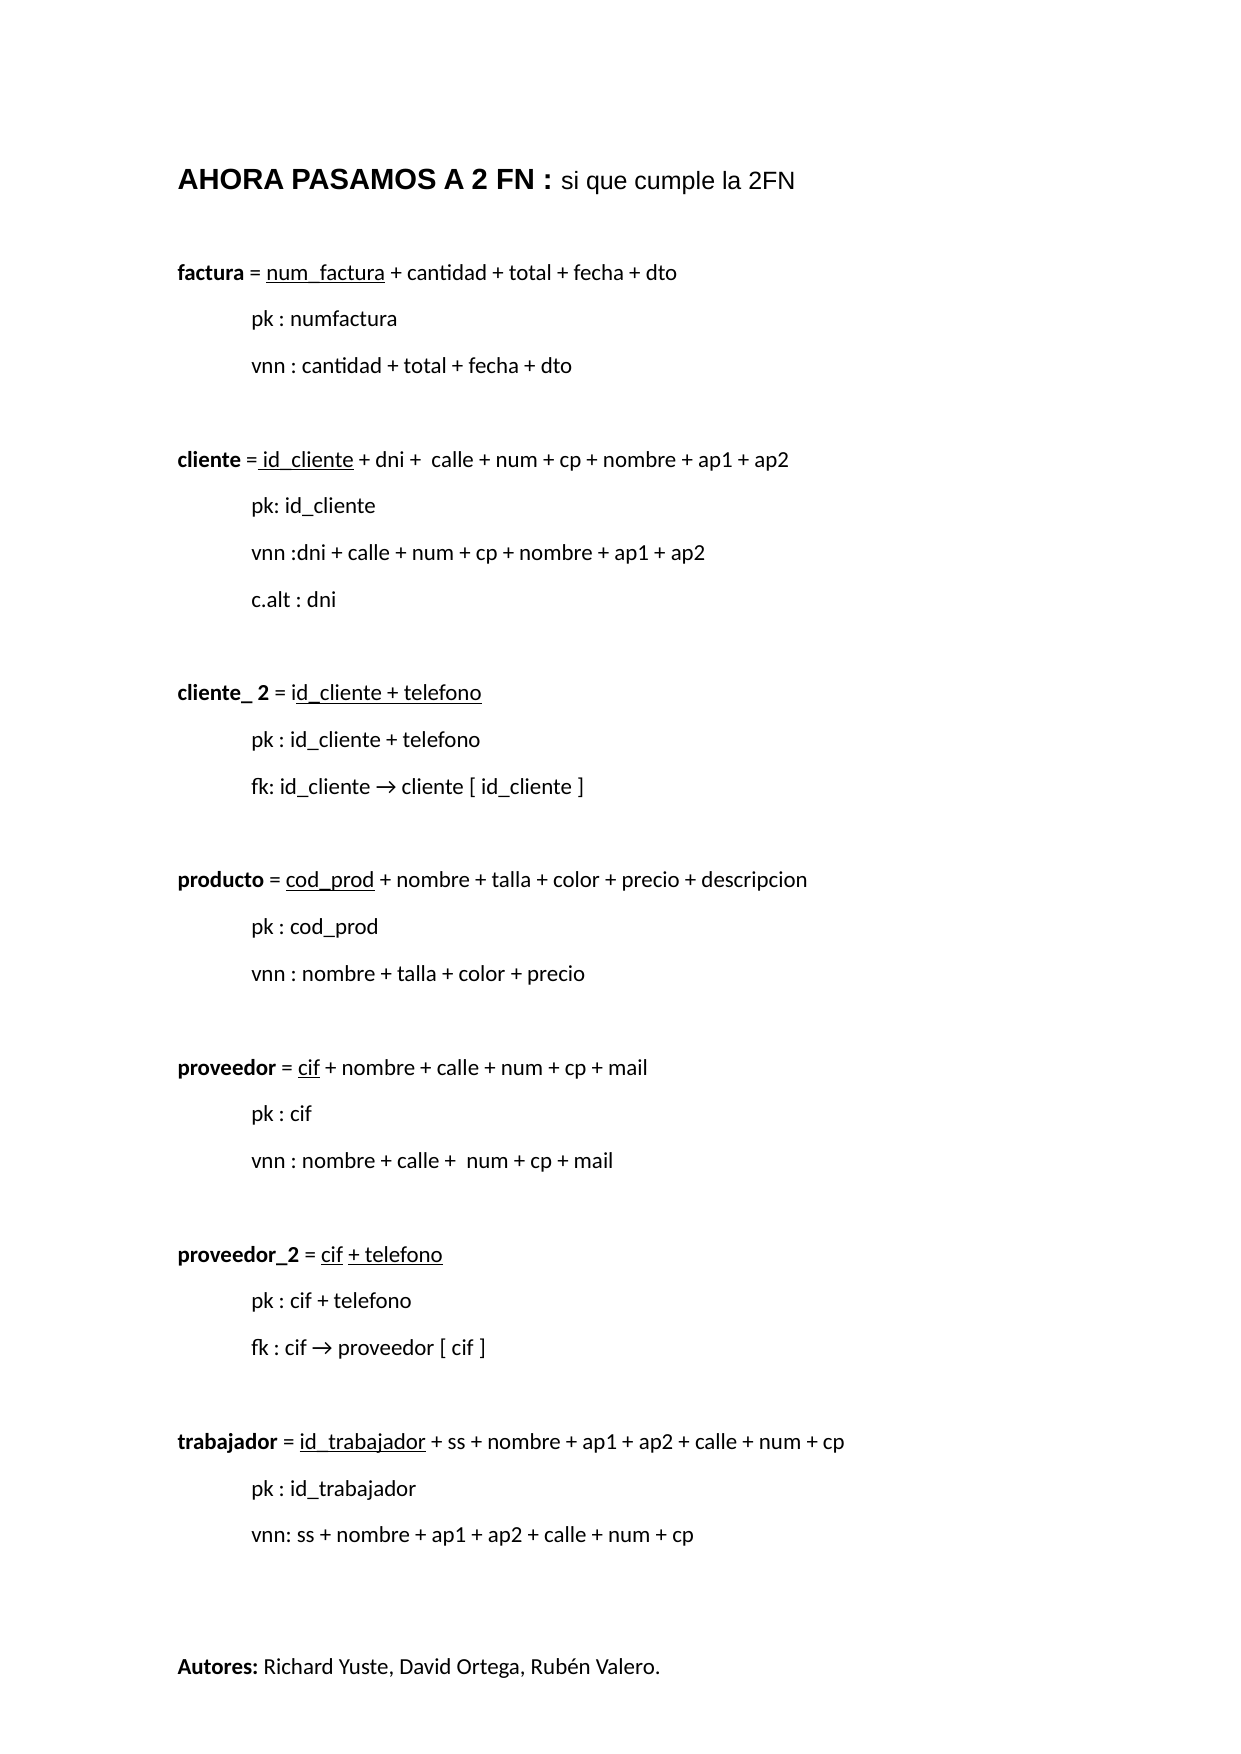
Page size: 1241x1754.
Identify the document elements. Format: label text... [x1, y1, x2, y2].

text proveedor_2 = cif + telefono [177, 1240, 1063, 1268]
text pk : cod_prod [177, 912, 1063, 940]
text pk: id_cliente [177, 491, 1063, 519]
text pk : cif + telefono [177, 1287, 1063, 1314]
text vnn :dni + calle + num + cp + nombre + ap1 + ap2 [177, 538, 1063, 566]
text proveedor = cif + nombre + calle + num + cp + mail [177, 1053, 1063, 1081]
text vnn : nombre + calle + num + cp + mail [177, 1146, 1063, 1174]
text trabajador = id_trabajador + ss + nombre + ap1 + ap2 + calle + num + cp [177, 1427, 1063, 1455]
text pk : cif [177, 1099, 1063, 1127]
text vnn: ss + nombre + ap1 + ap2 + calle + num + cp [177, 1520, 1063, 1548]
text cliente_ 2 = id_cliente + telefono [177, 678, 1063, 707]
text fk : cif → proveedor [ cif ] [177, 1333, 1063, 1361]
text c.alt : dni [177, 585, 1063, 613]
text pk : id_trabajador [177, 1474, 1063, 1502]
text vnn : cantidad + total + fecha + dto [177, 351, 1063, 379]
text factura = num_factura + cantidad + total + fecha + dto [177, 258, 1063, 286]
text fk: id_cliente → cliente [ id_cliente ] [177, 772, 1063, 800]
text pk : id_cliente + telefono [177, 725, 1063, 753]
text cliente = id_cliente + dni + calle + num + cp + nombre + ap1 + ap2 [177, 445, 1063, 473]
text producto = cod_prod + nombre + talla + color + precio + descripcion [177, 866, 1063, 894]
text vnn : nombre + talla + color + precio [177, 959, 1063, 987]
subtitle AHORA PASAMOS A 2 FN : si que cumple la 2FN [177, 162, 1063, 196]
text pk : numfactura [177, 304, 1063, 332]
